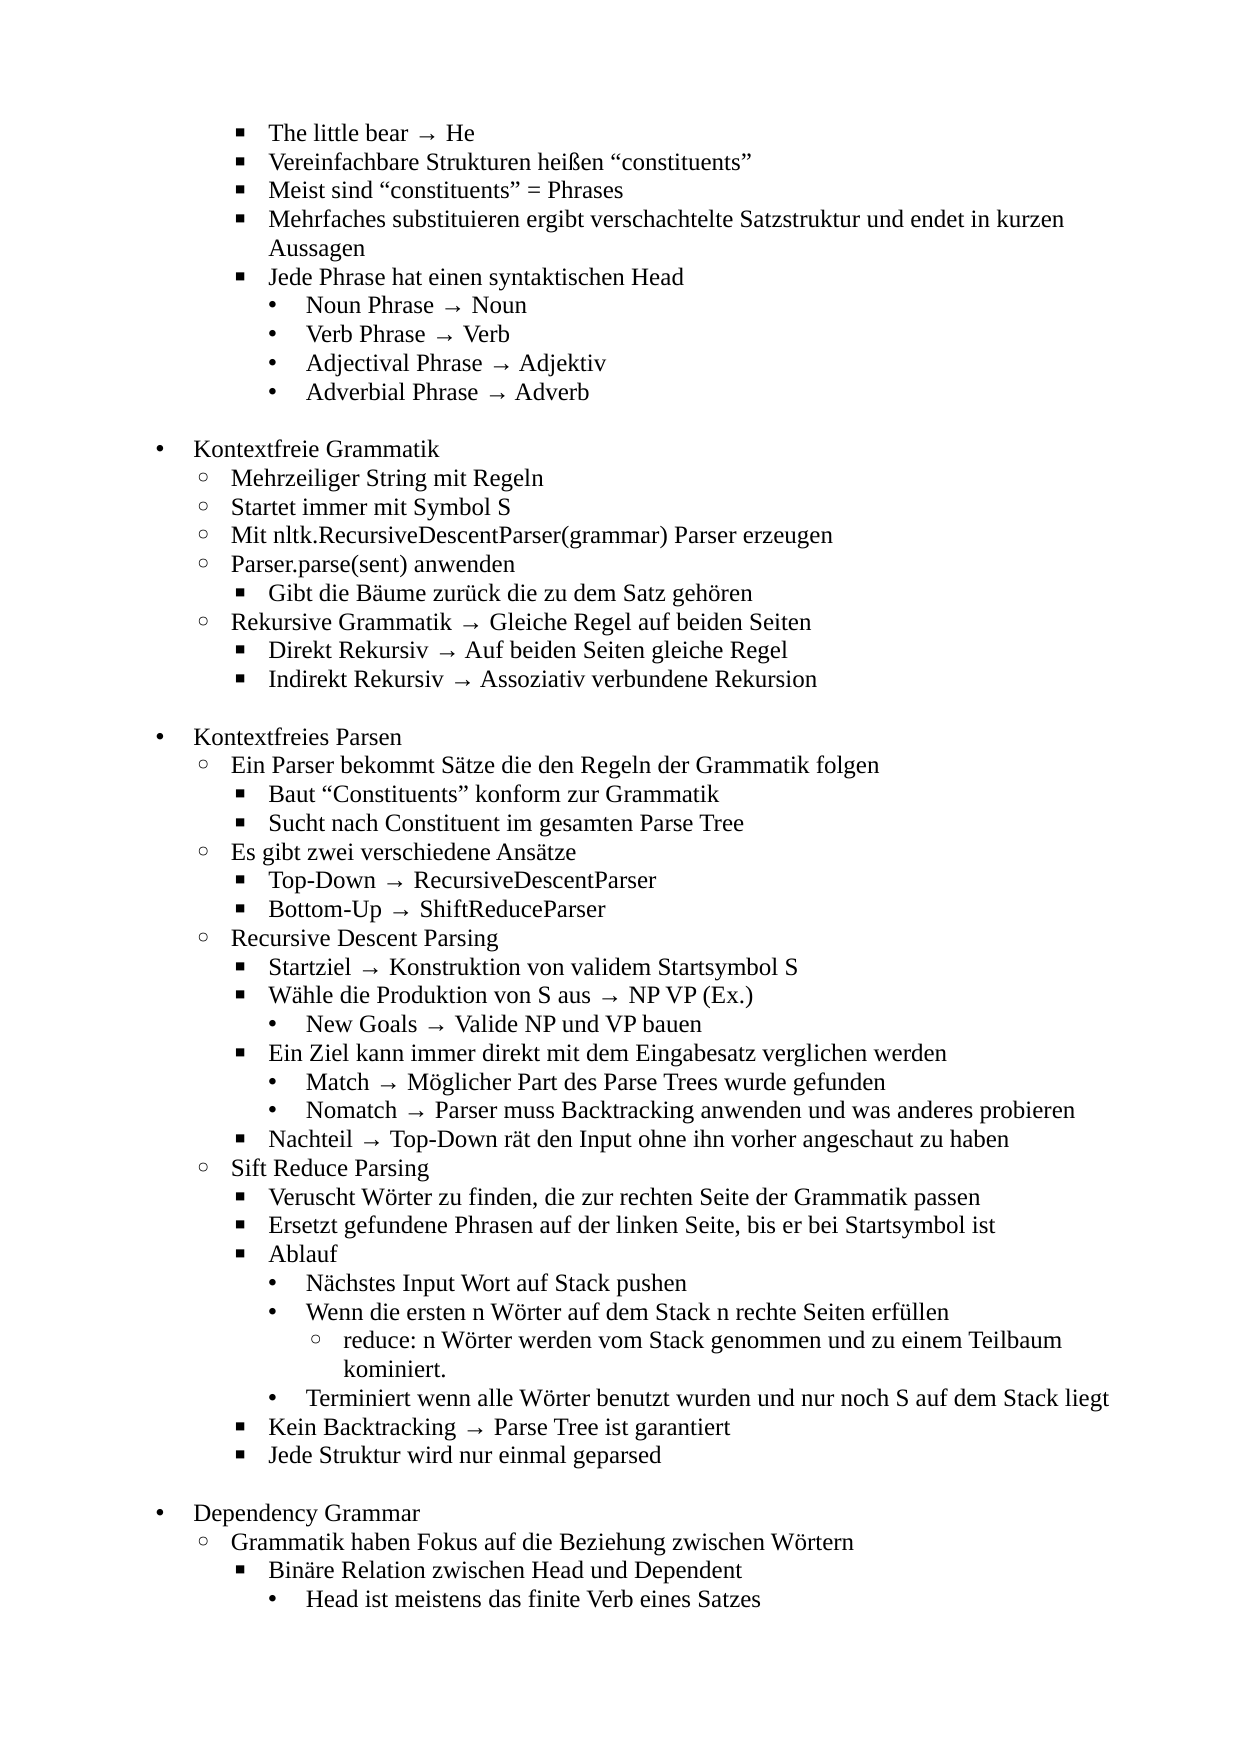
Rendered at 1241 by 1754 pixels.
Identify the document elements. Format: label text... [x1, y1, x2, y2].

list Binäre Relation zwischen Head und Dependent [231, 1556, 1122, 1584]
list Wenn die ersten n Wörter auf dem Stack n rechte Seiten erfüllen [268, 1297, 1122, 1326]
list Dependency Grammar [156, 1498, 1122, 1527]
list Recursive Descent Parsing [193, 923, 1122, 952]
list Mit nltk.RecursiveDescentParser(grammar) Parser erzeugen [193, 521, 1122, 549]
list Kontextfreie Grammatik [156, 434, 1122, 463]
list Veruscht Wörter zu finden, die zur rechten Seite der Grammatik passen [231, 1182, 1122, 1211]
list Startziel → Konstruktion von validem Startsymbol S [231, 952, 1122, 981]
list Parser.parse(sent) anwenden [193, 549, 1122, 578]
list Head ist meistens das finite Verb eines Satzes [268, 1584, 1122, 1613]
list Ersetzt gefundene Phrasen auf der linken Seite, bis er bei Startsymbol ist [231, 1211, 1122, 1239]
list Indirekt Rekursiv → Assoziativ verbundene Rekursion [231, 664, 1122, 693]
list Rekursive Grammatik → Gleiche Regel auf beiden Seiten [193, 607, 1122, 636]
list Nächstes Input Wort auf Stack pushen [268, 1268, 1122, 1297]
list Startet immer mit Symbol S [193, 492, 1122, 521]
list Sucht nach Constituent im gesamten Parse Tree [231, 808, 1122, 837]
list Mehrfaches substituieren ergibt verschachtelte Satzstruktur und endet in kurzen Aussagen [231, 204, 1122, 262]
list Top-Down → RecursiveDescentParser [231, 866, 1122, 894]
list Jede Struktur wird nur einmal geparsed [231, 1441, 1122, 1469]
list Nomatch → Parser muss Backtracking anwenden und was anderes probieren [268, 1096, 1122, 1124]
list Wähle die Produktion von S aus → NP VP (Ex.) [231, 981, 1122, 1009]
list Jede Phrase hat einen syntaktischen Head [231, 262, 1122, 291]
list Es gibt zwei verschiedene Ansätze [193, 837, 1122, 866]
list Ein Parser bekommt Sätze die den Regeln der Grammatik folgen [193, 751, 1122, 779]
list Direkt Rekursiv → Auf beiden Seiten gleiche Regel [231, 636, 1122, 664]
list Sift Reduce Parsing [193, 1153, 1122, 1182]
list Vereinfachbare Strukturen heißen “constituents” [231, 147, 1122, 176]
list Baut “Constituents” konform zur Grammatik [231, 779, 1122, 808]
list Mehrzeiliger String mit Regeln [193, 463, 1122, 492]
list Grammatik haben Fokus auf die Beziehung zwischen Wörtern [193, 1527, 1122, 1556]
list The little bear → He [231, 118, 1122, 147]
list New Goals → Valide NP und VP bauen [268, 1009, 1122, 1038]
list Adverbial Phrase → Adverb [268, 377, 1122, 406]
list Adjectival Phrase → Adjektiv [268, 348, 1122, 377]
list Bottom-Up → ShiftReduceParser [231, 894, 1122, 923]
list Noun Phrase → Noun [268, 291, 1122, 319]
list Meist sind “constituents” = Phrases [231, 176, 1122, 204]
list Kein Backtracking → Parse Tree ist garantiert [231, 1412, 1122, 1441]
list Gibt die Bäume zurück die zu dem Satz gehören [231, 578, 1122, 607]
list Terminiert wenn alle Wörter benutzt wurden und nur noch S auf dem Stack liegt [268, 1383, 1122, 1412]
list Match → Möglicher Part des Parse Trees wurde gefunden [268, 1067, 1122, 1096]
list Nachteil → Top-Down rät den Input ohne ihn vorher angeschaut zu haben [231, 1124, 1122, 1153]
list Ein Ziel kann immer direkt mit dem Eingabesatz verglichen werden [231, 1038, 1122, 1067]
list Verb Phrase → Verb [268, 319, 1122, 348]
list reduce: n Wörter werden vom Stack genommen und zu einem Teilbaum kominiert. [306, 1326, 1122, 1383]
list Ablauf [231, 1239, 1122, 1268]
list Kontextfreies Parsen [156, 722, 1122, 751]
